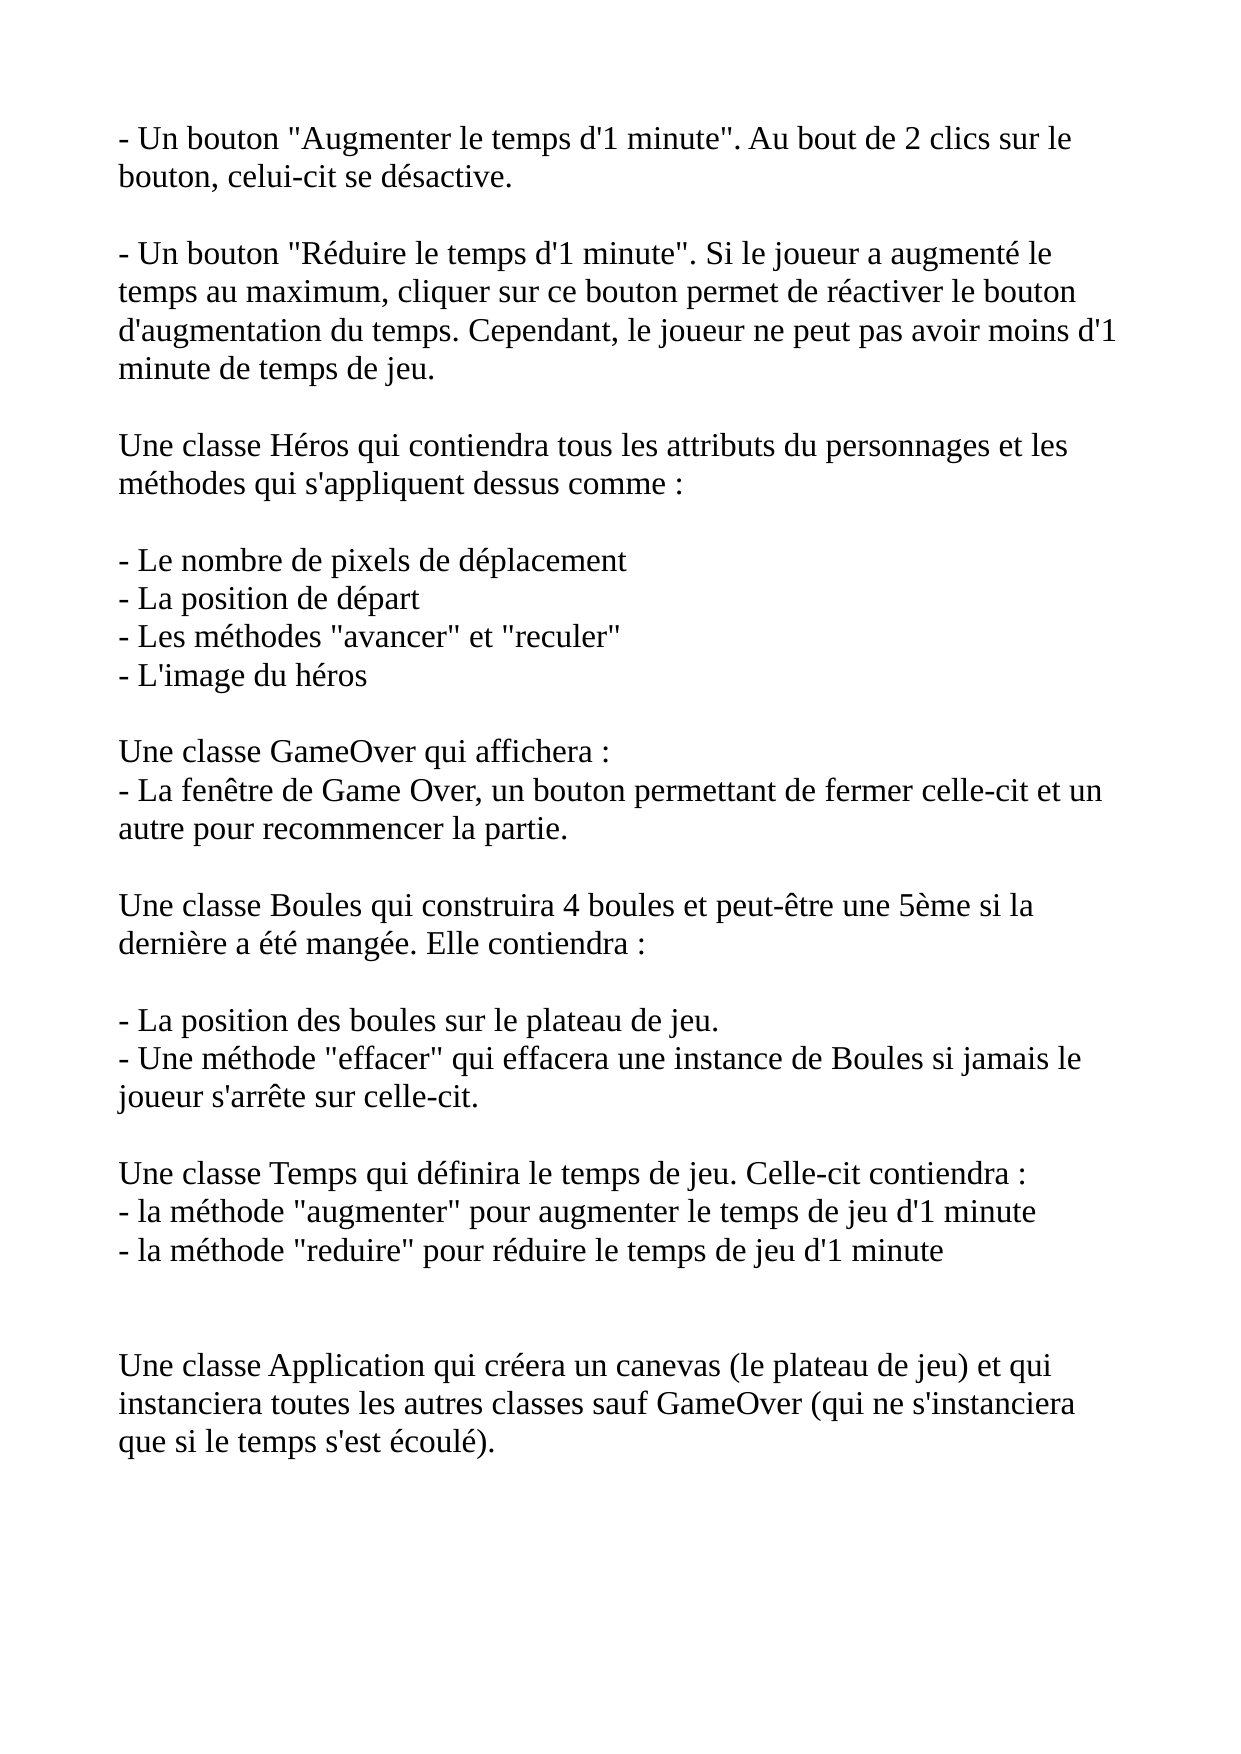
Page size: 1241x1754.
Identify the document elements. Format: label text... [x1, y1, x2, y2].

text Une classe Boules qui construira 4 boules et peut-être une 5ème si la dernière a été mangée. Elle contiendra : [118, 885, 1122, 961]
text - Un bouton "Augmenter le temps d'1 minute". Au bout de 2 clics sur le bouton, celui-cit se désactive. [118, 118, 1122, 195]
text Une classe Héros qui contiendra tous les attributs du personnages et les méthodes qui s'appliquent dessus comme : [118, 425, 1122, 501]
text - Les méthodes "avancer" et "reculer" [118, 616, 1122, 655]
text - Une méthode "effacer" qui effacera une instance de Boules si jamais le joueur s'arrête sur celle-cit. [118, 1038, 1122, 1115]
text - L'image du héros [118, 655, 1122, 693]
text - La position des boules sur le plateau de jeu. [118, 1000, 1122, 1038]
text Une classe Temps qui définira le temps de jeu. Celle-cit contiendra : [118, 1153, 1122, 1191]
text - la méthode "augmenter" pour augmenter le temps de jeu d'1 minute [118, 1191, 1122, 1230]
text Une classe GameOver qui affichera : [118, 731, 1122, 770]
text - La fenêtre de Game Over, un bouton permettant de fermer celle-cit et un autre pour recommencer la partie. [118, 770, 1122, 846]
text - La position de départ [118, 578, 1122, 616]
text - la méthode "reduire" pour réduire le temps de jeu d'1 minute [118, 1230, 1122, 1268]
text - Le nombre de pixels de déplacement [118, 540, 1122, 578]
text Une classe Application qui créera un canevas (le plateau de jeu) et qui instanciera toutes les autres classes sauf GameOver (qui ne s'instanciera que si le temps s'est écoulé). [118, 1345, 1122, 1460]
text - Un bouton "Réduire le temps d'1 minute". Si le joueur a augmenté le temps au maximum, cliquer sur ce bouton permet de réactiver le bouton d'augmentation du temps. Cependant, le joueur ne peut pas avoir moins d'1 minute de temps de jeu. [118, 233, 1122, 386]
